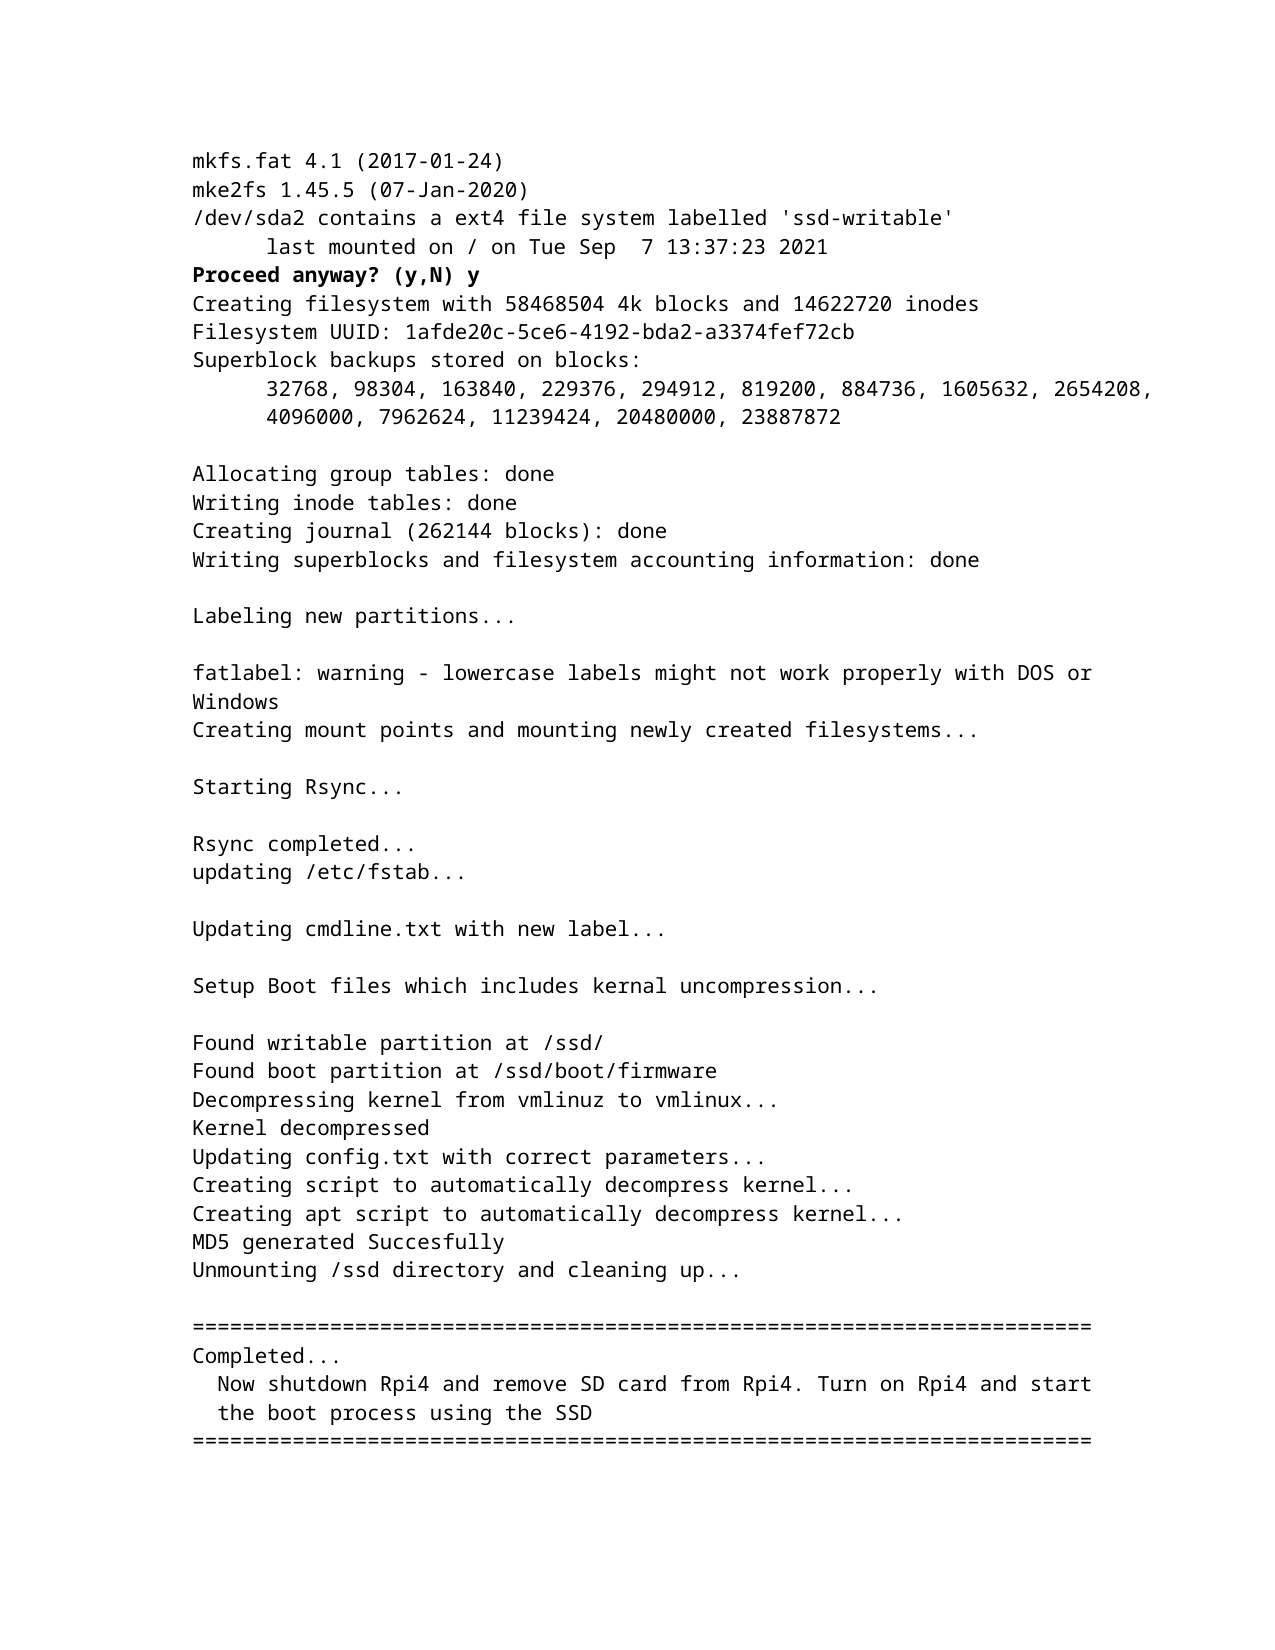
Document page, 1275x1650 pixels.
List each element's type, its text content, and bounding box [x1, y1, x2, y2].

text Kernel decompressed [192, 1113, 1157, 1142]
text Updating config.txt with correct parameters... [192, 1142, 1157, 1170]
text Found boot partition at /ssd/boot/firmware [192, 1057, 1157, 1085]
text Creating journal (262144 blocks): done [192, 516, 1157, 545]
text Proceed anyway? (y,N) y [192, 260, 1157, 289]
text Unmounting /ssd directory and cleaning up... [192, 1256, 1157, 1284]
text last mounted on / on Tue Sep 7 13:37:23 2021 [192, 232, 1157, 260]
text Completed... [192, 1341, 1157, 1369]
text 4096000, 7962624, 11239424, 20480000, 23887872 [192, 402, 1157, 431]
text Creating script to automatically decompress kernel... [192, 1170, 1157, 1199]
text Starting Rsync... [192, 772, 1157, 801]
text Labeling new partitions... [192, 602, 1157, 630]
text ======================================================================== [192, 1312, 1157, 1341]
text Updating cmdline.txt with new label... [192, 914, 1157, 943]
text Creating mount points and mounting newly created filesystems... [192, 715, 1157, 744]
text fatlabel: warning - lowercase labels might not work properly with DOS or Windows [192, 658, 1157, 715]
text mke2fs 1.45.5 (07-Jan-2020) [192, 175, 1157, 203]
text mkfs.fat 4.1 (2017-01-24) [192, 147, 1157, 175]
text Setup Boot files which includes kernal uncompression... [192, 971, 1157, 1000]
text Found writable partition at /ssd/ [192, 1028, 1157, 1057]
text Allocating group tables: done [192, 459, 1157, 488]
text Now shutdown Rpi4 and remove SD card from Rpi4. Turn on Rpi4 and start [192, 1369, 1157, 1398]
text Decompressing kernel from vmlinuz to vmlinux... [192, 1085, 1157, 1113]
text MD5 generated Succesfully [192, 1227, 1157, 1256]
text Creating filesystem with 58468504 4k blocks and 14622720 inodes [192, 289, 1157, 317]
text ======================================================================== [192, 1426, 1157, 1455]
text Rsync completed... [192, 829, 1157, 857]
text Writing superblocks and filesystem accounting information: done [192, 545, 1157, 573]
text Creating apt script to automatically decompress kernel... [192, 1199, 1157, 1227]
text the boot process using the SSD [192, 1398, 1157, 1426]
text updating /etc/fstab... [192, 857, 1157, 886]
text /dev/sda2 contains a ext4 file system labelled 'ssd-writable' [192, 203, 1157, 232]
text Writing inode tables: done [192, 488, 1157, 516]
text Filesystem UUID: 1afde20c-5ce6-4192-bda2-a3374fef72cb [192, 317, 1157, 346]
text Superblock backups stored on blocks: [192, 346, 1157, 374]
text 32768, 98304, 163840, 229376, 294912, 819200, 884736, 1605632, 2654208, [192, 374, 1157, 402]
